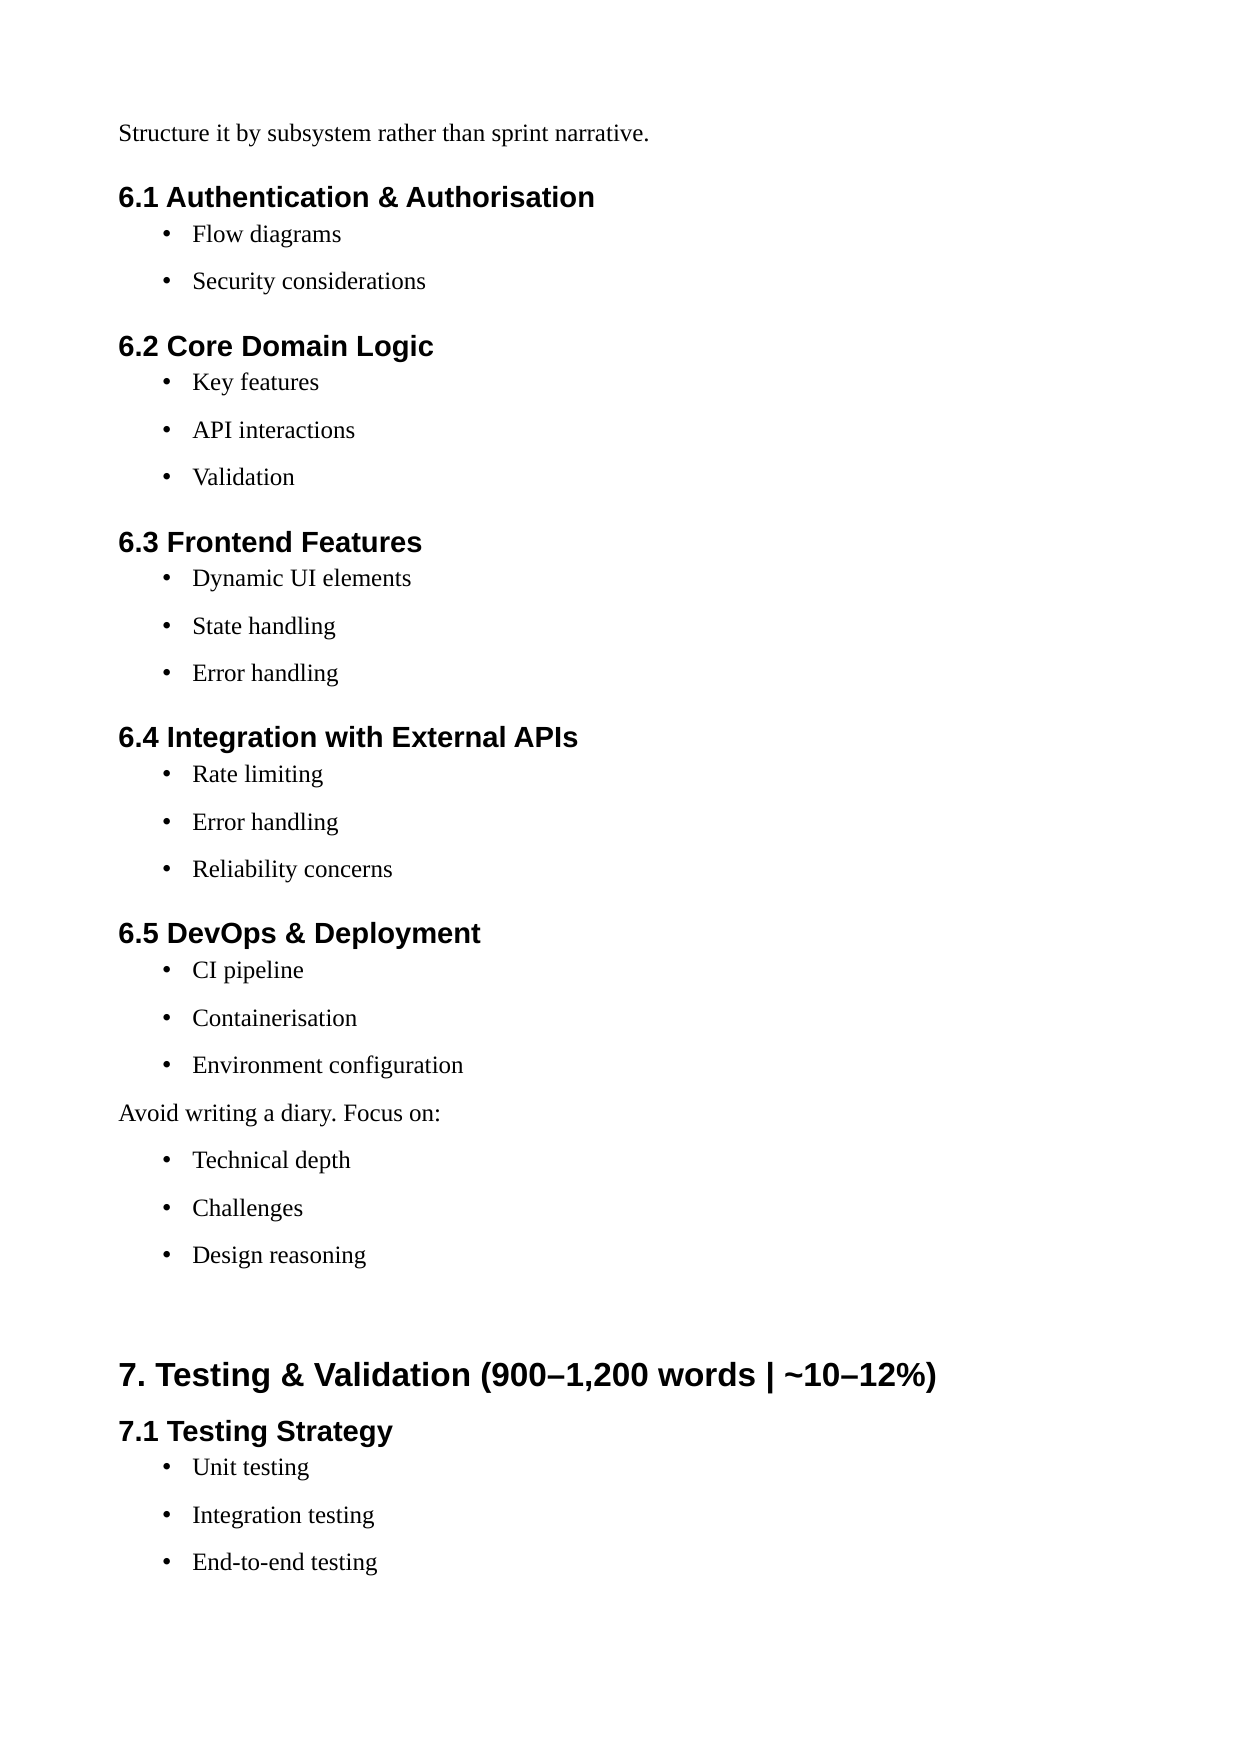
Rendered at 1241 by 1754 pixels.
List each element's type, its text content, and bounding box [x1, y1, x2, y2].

list Key features [162, 367, 1122, 396]
text Structure it by subsystem rather than sprint narrative. [118, 118, 1122, 147]
list Integration testing [162, 1500, 1122, 1529]
list Challenges [162, 1193, 1122, 1222]
list Dynamic UI elements [162, 563, 1122, 592]
list Flow diagrams [162, 219, 1122, 248]
subtitle 6.5 DevOps & Deployment [118, 916, 1122, 950]
list Error handling [162, 658, 1122, 687]
subtitle 6.4 Integration with External APIs [118, 721, 1122, 754]
subtitle 7.1 Testing Strategy [118, 1414, 1122, 1447]
list API interactions [162, 415, 1122, 443]
list End-to-end testing [162, 1547, 1122, 1576]
subtitle 6.1 Authentication & Authorisation [118, 180, 1122, 214]
subtitle 6.3 Frontend Features [118, 524, 1122, 558]
list Environment configuration [162, 1050, 1122, 1079]
text Avoid writing a diary. Focus on: [118, 1098, 1122, 1127]
list Design reasoning [162, 1241, 1122, 1269]
list Unit testing [162, 1452, 1122, 1481]
list CI pipeline [162, 955, 1122, 984]
list Containerisation [162, 1003, 1122, 1031]
list State handling [162, 611, 1122, 639]
list Rate limiting [162, 759, 1122, 788]
list Technical depth [162, 1145, 1122, 1174]
subtitle 6.2 Core Domain Logic [118, 329, 1122, 362]
list Security considerations [162, 266, 1122, 295]
list Error handling [162, 807, 1122, 835]
list Validation [162, 462, 1122, 491]
subtitle 7. Testing & Validation (900–1,200 words | ~10–12%) [118, 1355, 1122, 1393]
list Reliability concerns [162, 854, 1122, 883]
